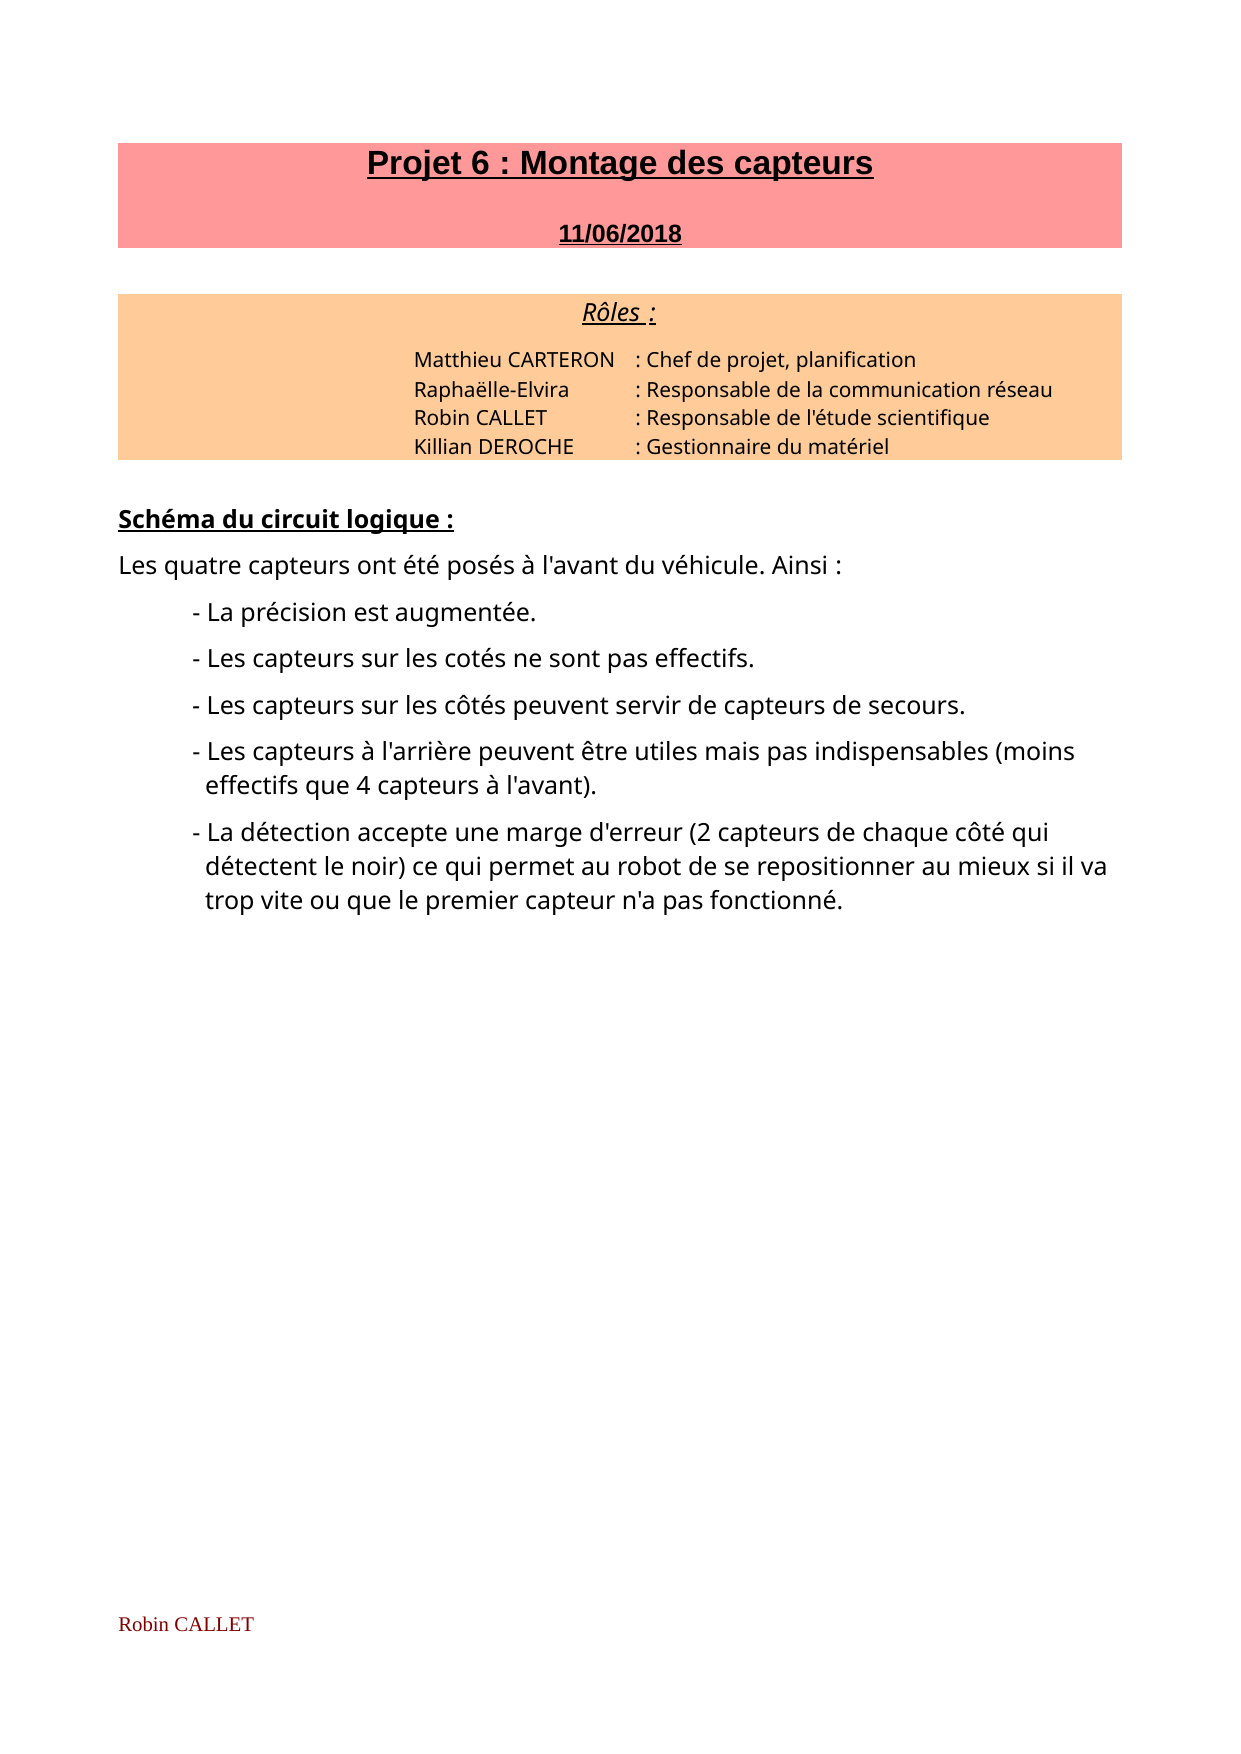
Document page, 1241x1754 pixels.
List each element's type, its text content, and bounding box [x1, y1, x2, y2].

subtitle Projet 6 : Montage des capteurs [118, 143, 1122, 182]
text Rôles : [118, 294, 1122, 328]
text - Les capteurs à l'arrière peuvent être utiles mais pas indispensables (moins [118, 734, 1122, 768]
text - La précision est augmentée. [118, 594, 1122, 628]
text trop vite ou que le premier capteur n'a pas fonctionné. [118, 882, 1122, 917]
text - Les capteurs sur les cotés ne sont pas effectifs. [118, 641, 1122, 675]
text Les quatre capteurs ont été posés à l'avant du véhicule. Ainsi : [118, 548, 1122, 582]
text Raphaëlle-Elvira : Responsable de la communication réseau [118, 375, 1122, 403]
text détectent le noir) ce qui permet au robot de se repositionner au mieux si il va [118, 848, 1122, 882]
text Robin CALLET : Responsable de l'étude scientifique [118, 403, 1122, 432]
text Killian DEROCHE : Gestionnaire du matériel [118, 432, 1122, 460]
text - Les capteurs sur les côtés peuvent servir de capteurs de secours. [118, 687, 1122, 721]
subtitle 11/06/2018 [118, 219, 1122, 248]
text - La détection accepte une marge d'erreur (2 capteurs de chaque côté qui [118, 814, 1122, 848]
text effectifs que 4 capteurs à l'avant). [118, 768, 1122, 802]
text Schéma du circuit logique : [118, 502, 1122, 536]
text Matthieu CARTERON : Chef de projet, planification [118, 341, 1122, 375]
